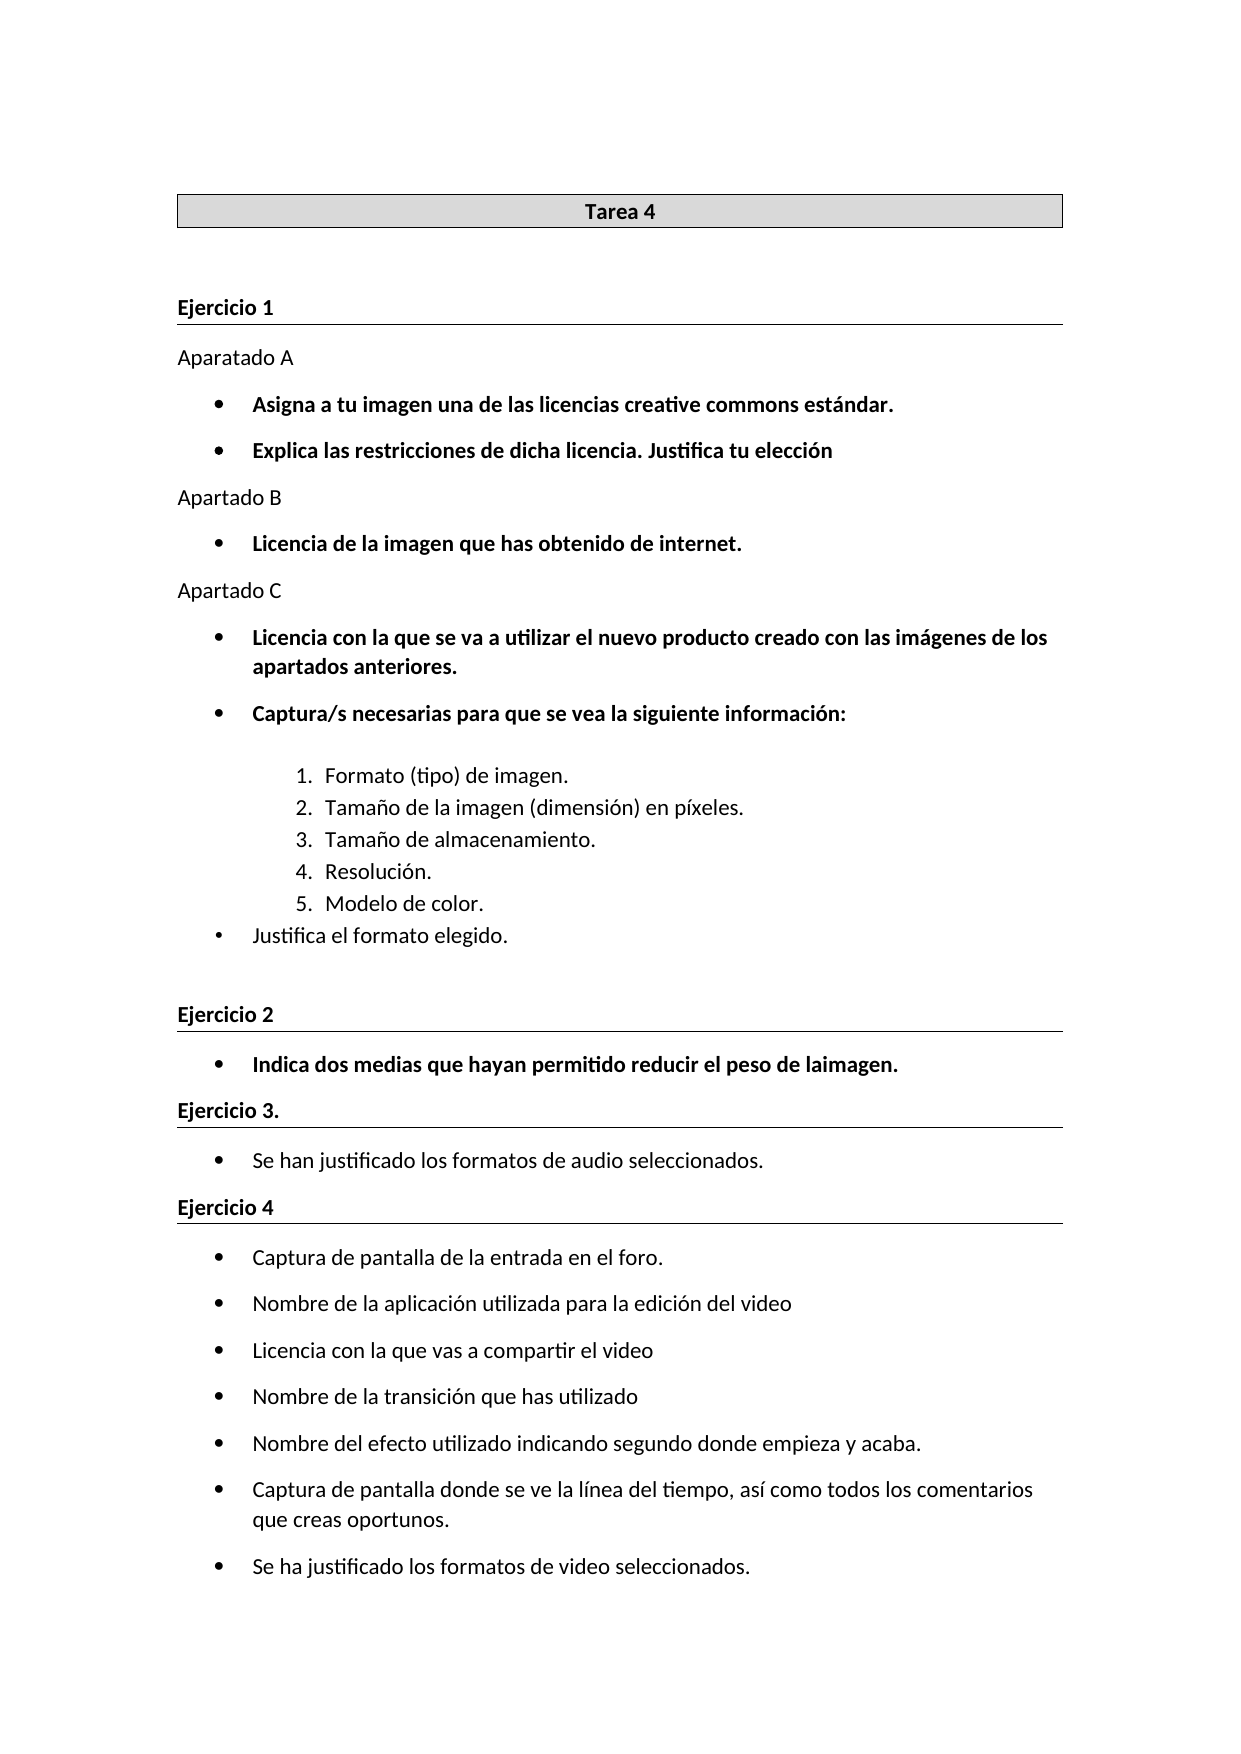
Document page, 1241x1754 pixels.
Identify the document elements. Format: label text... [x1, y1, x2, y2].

list Indica dos medias que hayan permitido reducir el peso de laimagen. [215, 1050, 1063, 1078]
list Licencia con la que vas a compartir el video [215, 1336, 1063, 1364]
list Justifica el formato elegido. [215, 922, 1063, 950]
text Ejercicio 4 [177, 1193, 1063, 1223]
list Modelo de color. [295, 889, 1063, 917]
list Explica las restricciones de dicha licencia. Justifica tu elección [215, 436, 1063, 464]
list Nombre de la transición que has utilizado [215, 1382, 1063, 1410]
text Ejercicio 1 [177, 293, 1063, 324]
list Formato (tipo) de imagen. [295, 761, 1063, 789]
text Aparatado A [177, 343, 1063, 371]
list Captura/s necesarias para que se vea la siguiente información: [215, 699, 1063, 727]
text Ejercicio 2 [177, 1000, 1063, 1031]
list Resolución. [295, 857, 1063, 885]
list Asigna a tu imagen una de las licencias creative commons estándar. [215, 390, 1063, 418]
text Apartado C [177, 576, 1063, 604]
list Licencia con la que se va a utilizar el nuevo producto creado con las imágenes de los apartados anteriores. [215, 623, 1063, 681]
text Tarea 4 [178, 195, 1062, 227]
list Se han justificado los formatos de audio seleccionados. [215, 1146, 1063, 1174]
list Captura de pantalla de la entrada en el foro. [215, 1243, 1063, 1271]
text Apartado B [177, 483, 1063, 511]
list Se ha justificado los formatos de video seleccionados. [215, 1552, 1063, 1580]
list Tamaño de la imagen (dimensión) en píxeles. [295, 793, 1063, 821]
list Nombre del efecto utilizado indicando segundo donde empieza y acaba. [215, 1429, 1063, 1457]
list Nombre de la aplicación utilizada para la edición del video [215, 1289, 1063, 1317]
list Captura de pantalla donde se ve la línea del tiempo, así como todos los comentarios que creas oportunos. [215, 1475, 1063, 1533]
list Tamaño de almacenamiento. [295, 825, 1063, 853]
text Ejercicio 3. [177, 1097, 1063, 1127]
list Licencia de la imagen que has obtenido de internet. [215, 529, 1063, 557]
